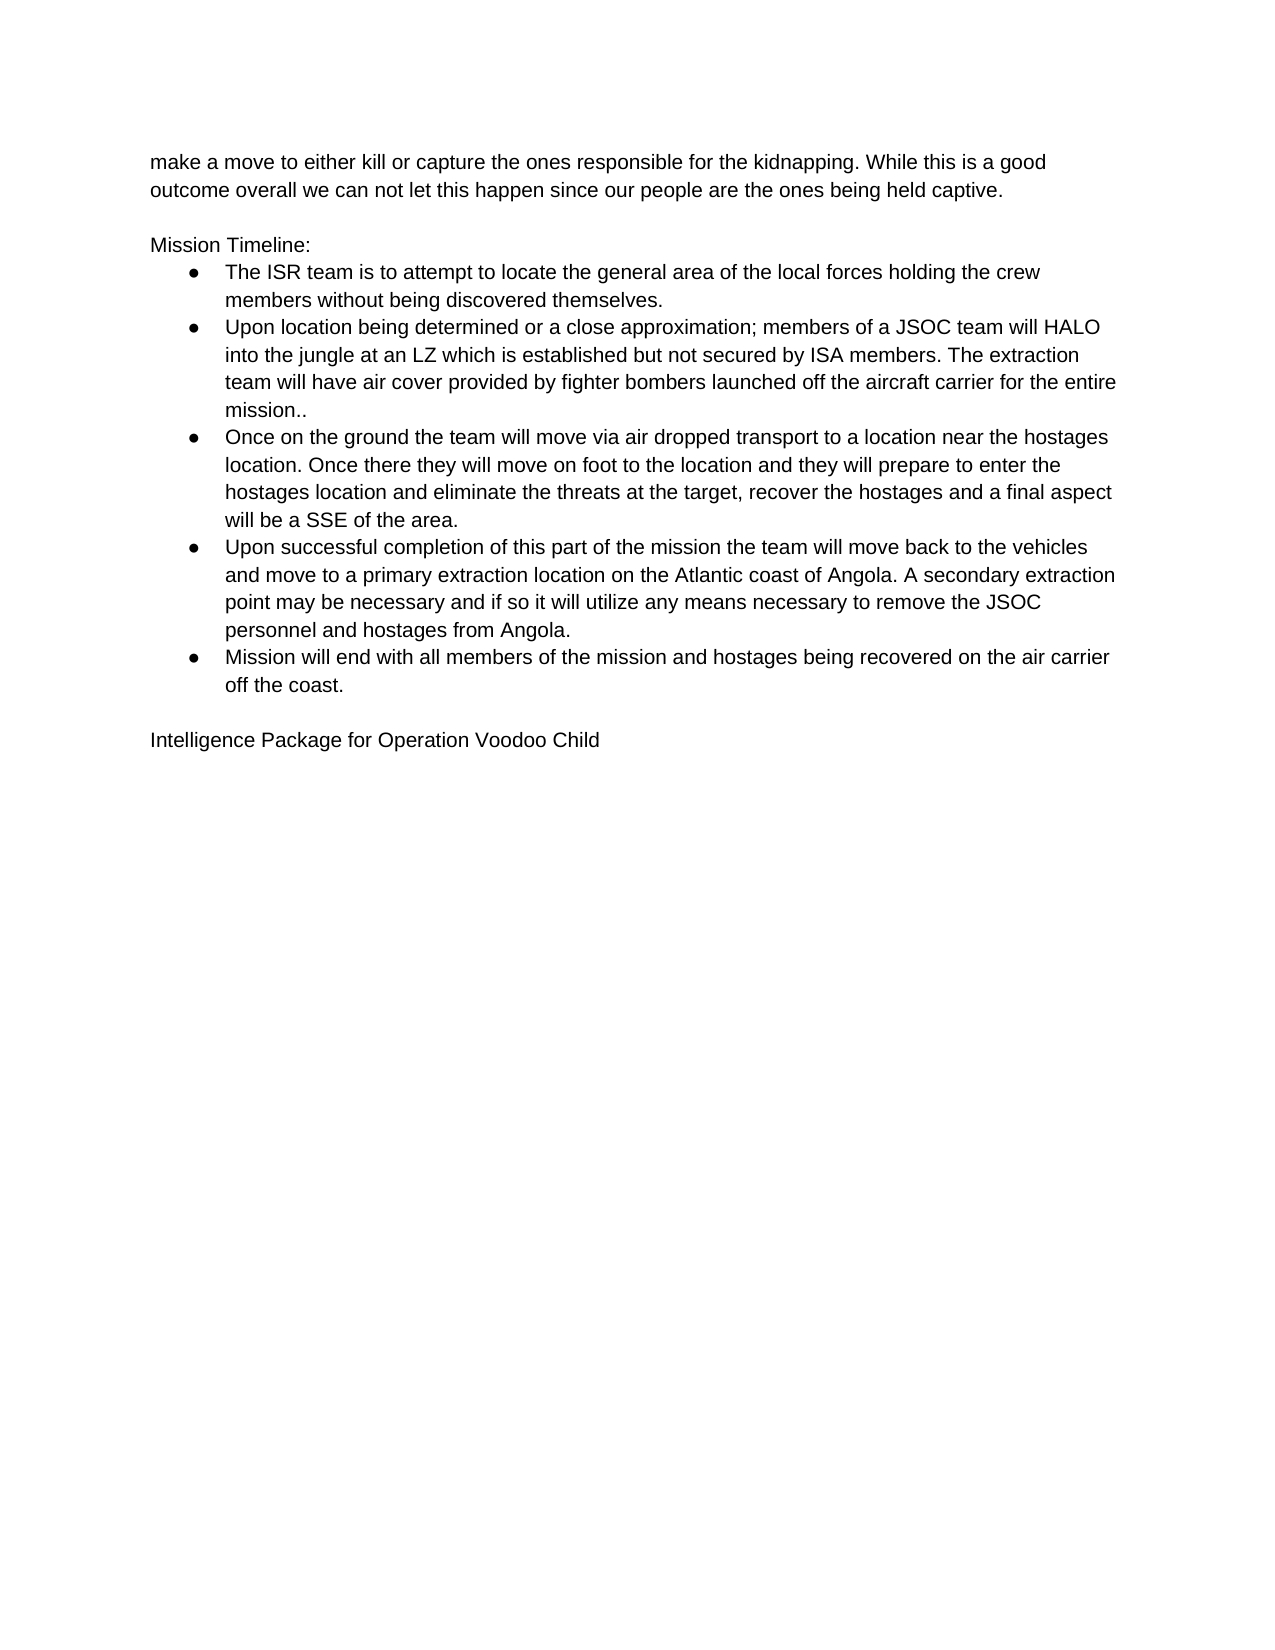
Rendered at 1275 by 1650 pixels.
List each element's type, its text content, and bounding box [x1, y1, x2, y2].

text Mission Timeline: [150, 232, 1125, 256]
text make a move to either kill or capture the ones responsible for the kidnapping. While this is a good outcome overall we can not let this happen since our people are the ones being held captive. [150, 150, 1125, 201]
list Mission will end with all members of the mission and hostages being recovered on the air carrier off the coast. [187, 645, 1125, 696]
list Upon successful completion of this part of the mission the team will move back to the vehicles and move to a primary extraction location on the Atlantic coast of Angola. A secondary extraction point may be necessary and if so it will utilize any means necessary to remove the JSOC personnel and hostages from Angola. [187, 535, 1125, 641]
list Upon location being determined or a close approximation; members of a JSOC team will HALO into the jungle at an LZ which is established but not secured by ISA members. The extraction team will have air cover provided by fighter bombers launched off the aircraft carrier for the entire mission.. [187, 315, 1125, 421]
text Intelligence Package for Operation Voodoo Child [150, 727, 1125, 751]
list The ISR team is to attempt to locate the general area of the local forces holding the crew members without being discovered themselves. [187, 260, 1125, 311]
list Once on the ground the team will move via air dropped transport to a location near the hostages location. Once there they will move on foot to the location and they will prepare to enter the hostages location and eliminate the threats at the target, recover the hostages and a final aspect will be a SSE of the area. [187, 425, 1125, 531]
